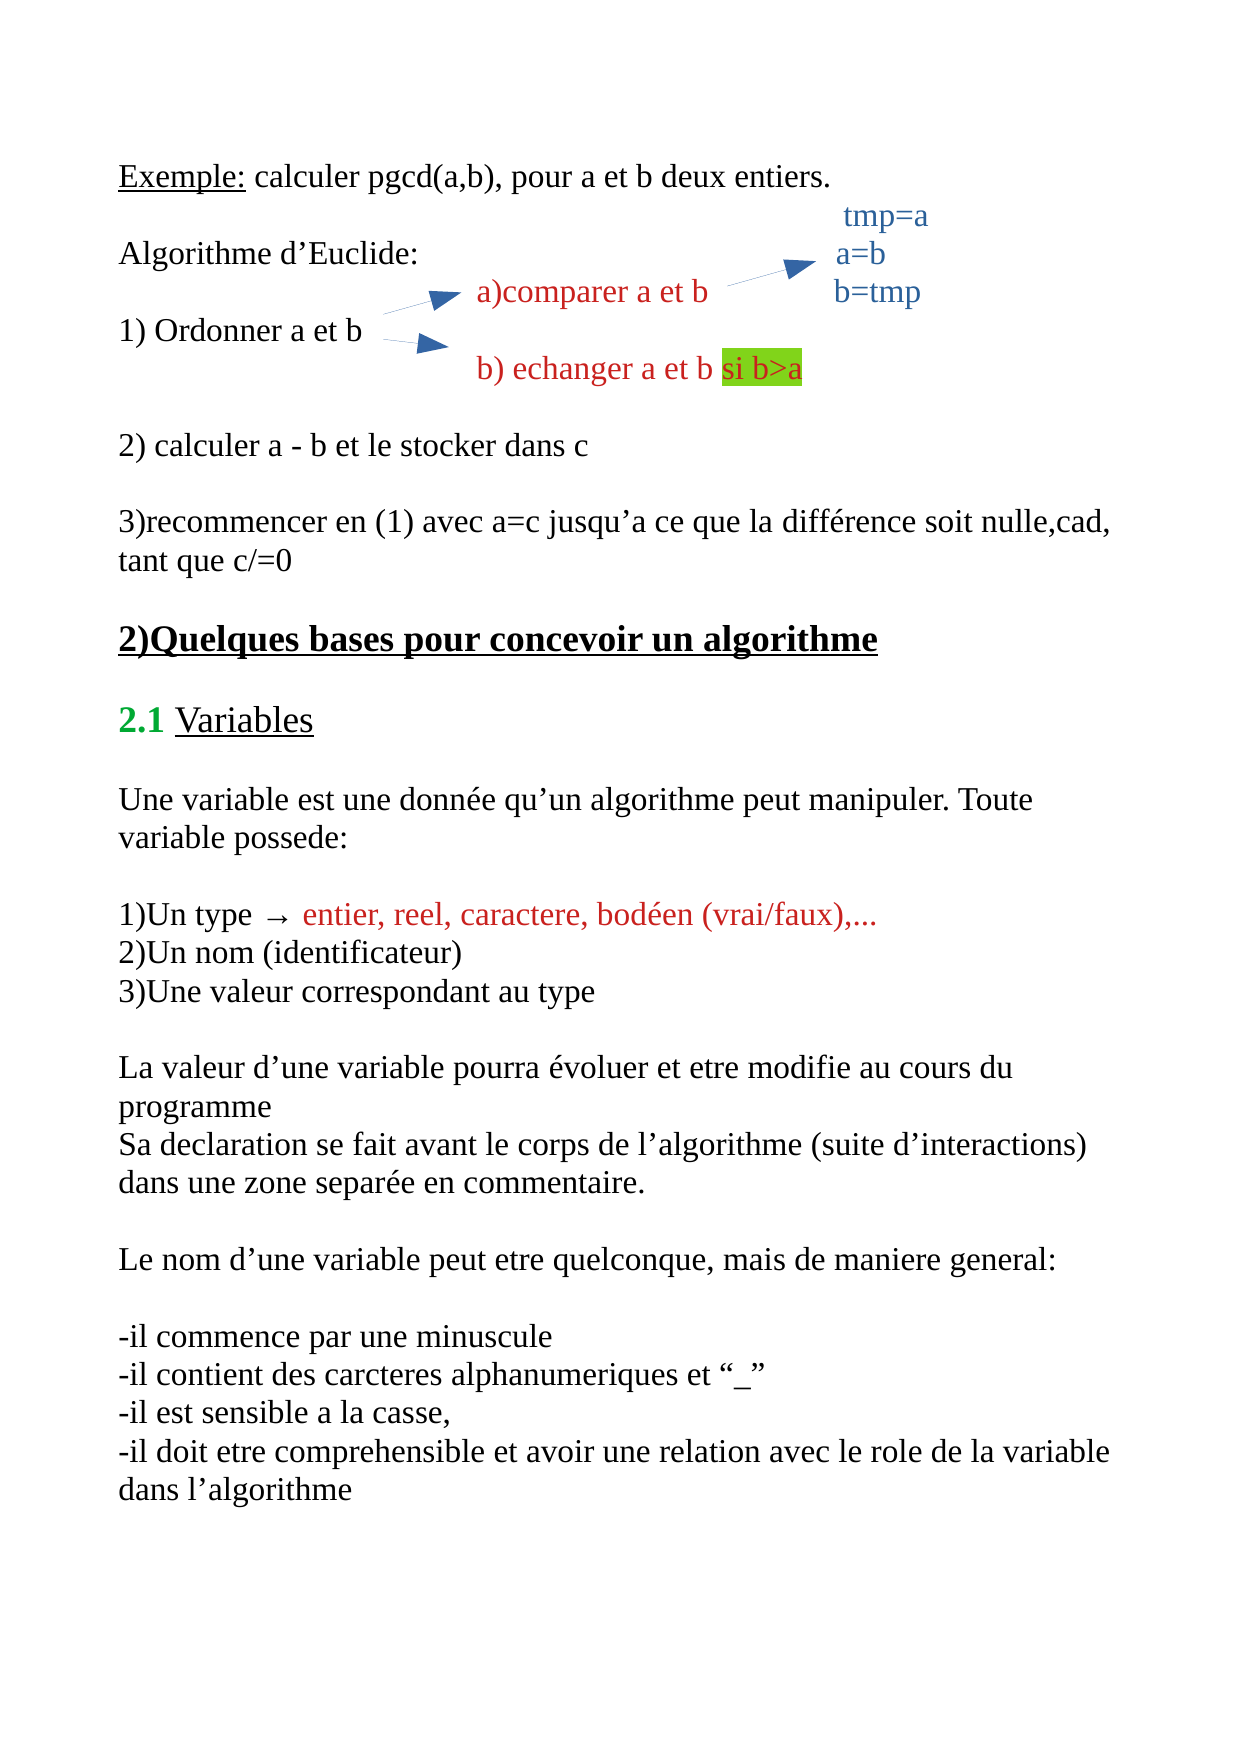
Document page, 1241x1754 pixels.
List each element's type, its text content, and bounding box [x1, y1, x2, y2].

text 2) calculer a - b et le stocker dans c [118, 425, 1122, 463]
text 1) Ordonner a et b [118, 310, 1122, 348]
text 2.1 Variables [118, 698, 1122, 741]
text tmp=a [118, 195, 1122, 233]
text a)comparer a et b b=tmp [118, 271, 1122, 310]
text Algorithme d’Euclide: a=b [118, 233, 1122, 271]
text -il commence par une minuscule [118, 1316, 1122, 1354]
text La valeur d’une variable pourra évoluer et etre modifie au cours du programme [118, 1048, 1122, 1124]
text Sa declaration se fait avant le corps de l’algorithme (suite d’interactions) dans une zone separée en commentaire. [118, 1124, 1122, 1201]
text Exemple: calculer pgcd(a,b), pour a et b deux entiers. [118, 156, 1122, 195]
text 2)Un nom (identificateur) [118, 933, 1122, 971]
text 3)recommencer en (1) avec a=c jusqu’a ce que la différence soit nulle,cad, tant que c/=0 [118, 501, 1122, 578]
text 2)Quelques bases pour concevoir un algorithme [118, 616, 1122, 659]
text Le nom d’une variable peut etre quelconque, mais de maniere general: [118, 1239, 1122, 1278]
text -il doit etre comprehensible et avoir une relation avec le role de la variable dans l’algorithme [118, 1431, 1122, 1508]
text -il est sensible a la casse, [118, 1393, 1122, 1431]
text -il contient des carcteres alphanumeriques et “_” [118, 1354, 1122, 1393]
text 1)Un type → entier, reel, caractere, bodéen (vrai/faux),... [118, 894, 1122, 933]
text Une variable est une donnée qu’un algorithme peut manipuler. Toute variable possede: [118, 779, 1122, 856]
text 3)Une valeur correspondant au type [118, 971, 1122, 1009]
text b) echanger a et b si b>a [118, 348, 1122, 386]
